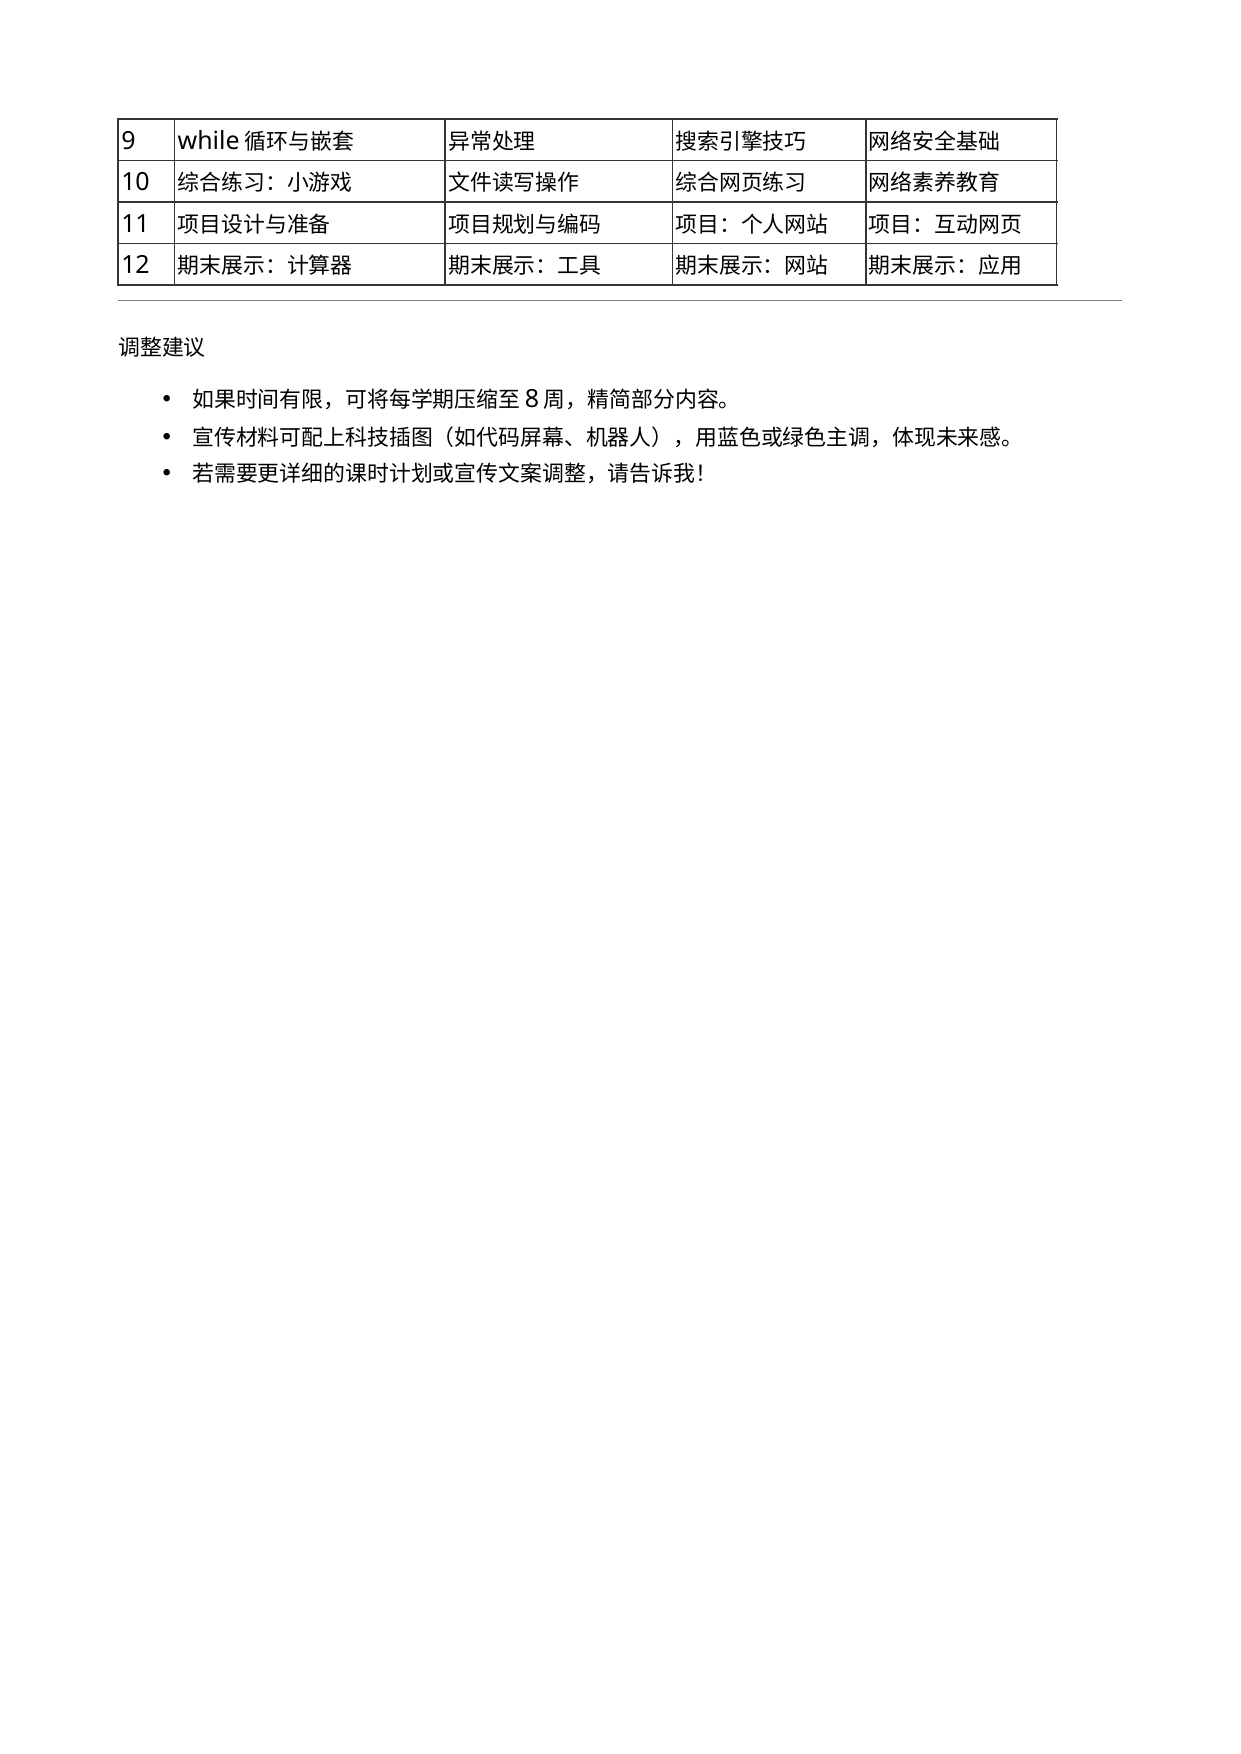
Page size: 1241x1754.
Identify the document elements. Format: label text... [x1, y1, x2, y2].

table_cell 异常处理 [446, 120, 672, 159]
list 宣传材料可配上科技插图（如代码屏幕、机器人），用蓝色或绿色主调，体现未来感。 [162, 420, 1122, 452]
text 调整建议 [118, 330, 1122, 361]
table_cell 项目设计与准备 [175, 203, 444, 242]
list 如果时间有限，可将每学期压缩至8周，精简部分内容。 [162, 381, 1122, 415]
table_cell 搜索引擎技巧 [673, 120, 865, 159]
table_cell 网络安全基础 [867, 120, 1056, 159]
table_cell 项目：个人网站 [673, 203, 865, 242]
list 若需要更详细的课时计划或宣传文案调整，请告诉我！ [162, 456, 1122, 488]
table_cell 11 [119, 203, 174, 242]
table_cell 网络素养教育 [867, 161, 1056, 201]
table_cell 综合网页练习 [673, 161, 865, 201]
table_cell 10 [119, 161, 174, 201]
table_cell 期末展示：应用 [867, 244, 1056, 284]
table_cell 期末展示：计算器 [175, 244, 444, 284]
table_cell 12 [119, 244, 174, 284]
table_cell 期末展示：网站 [673, 244, 865, 284]
table_cell 文件读写操作 [446, 161, 672, 201]
table_cell 项目：互动网页 [867, 203, 1056, 242]
table_cell 期末展示：工具 [446, 244, 672, 284]
table_cell 9 [119, 120, 174, 159]
table_cell 项目规划与编码 [446, 203, 672, 242]
table_cell 综合练习：小游戏 [175, 161, 444, 201]
table_cell while循环与嵌套 [175, 120, 444, 159]
